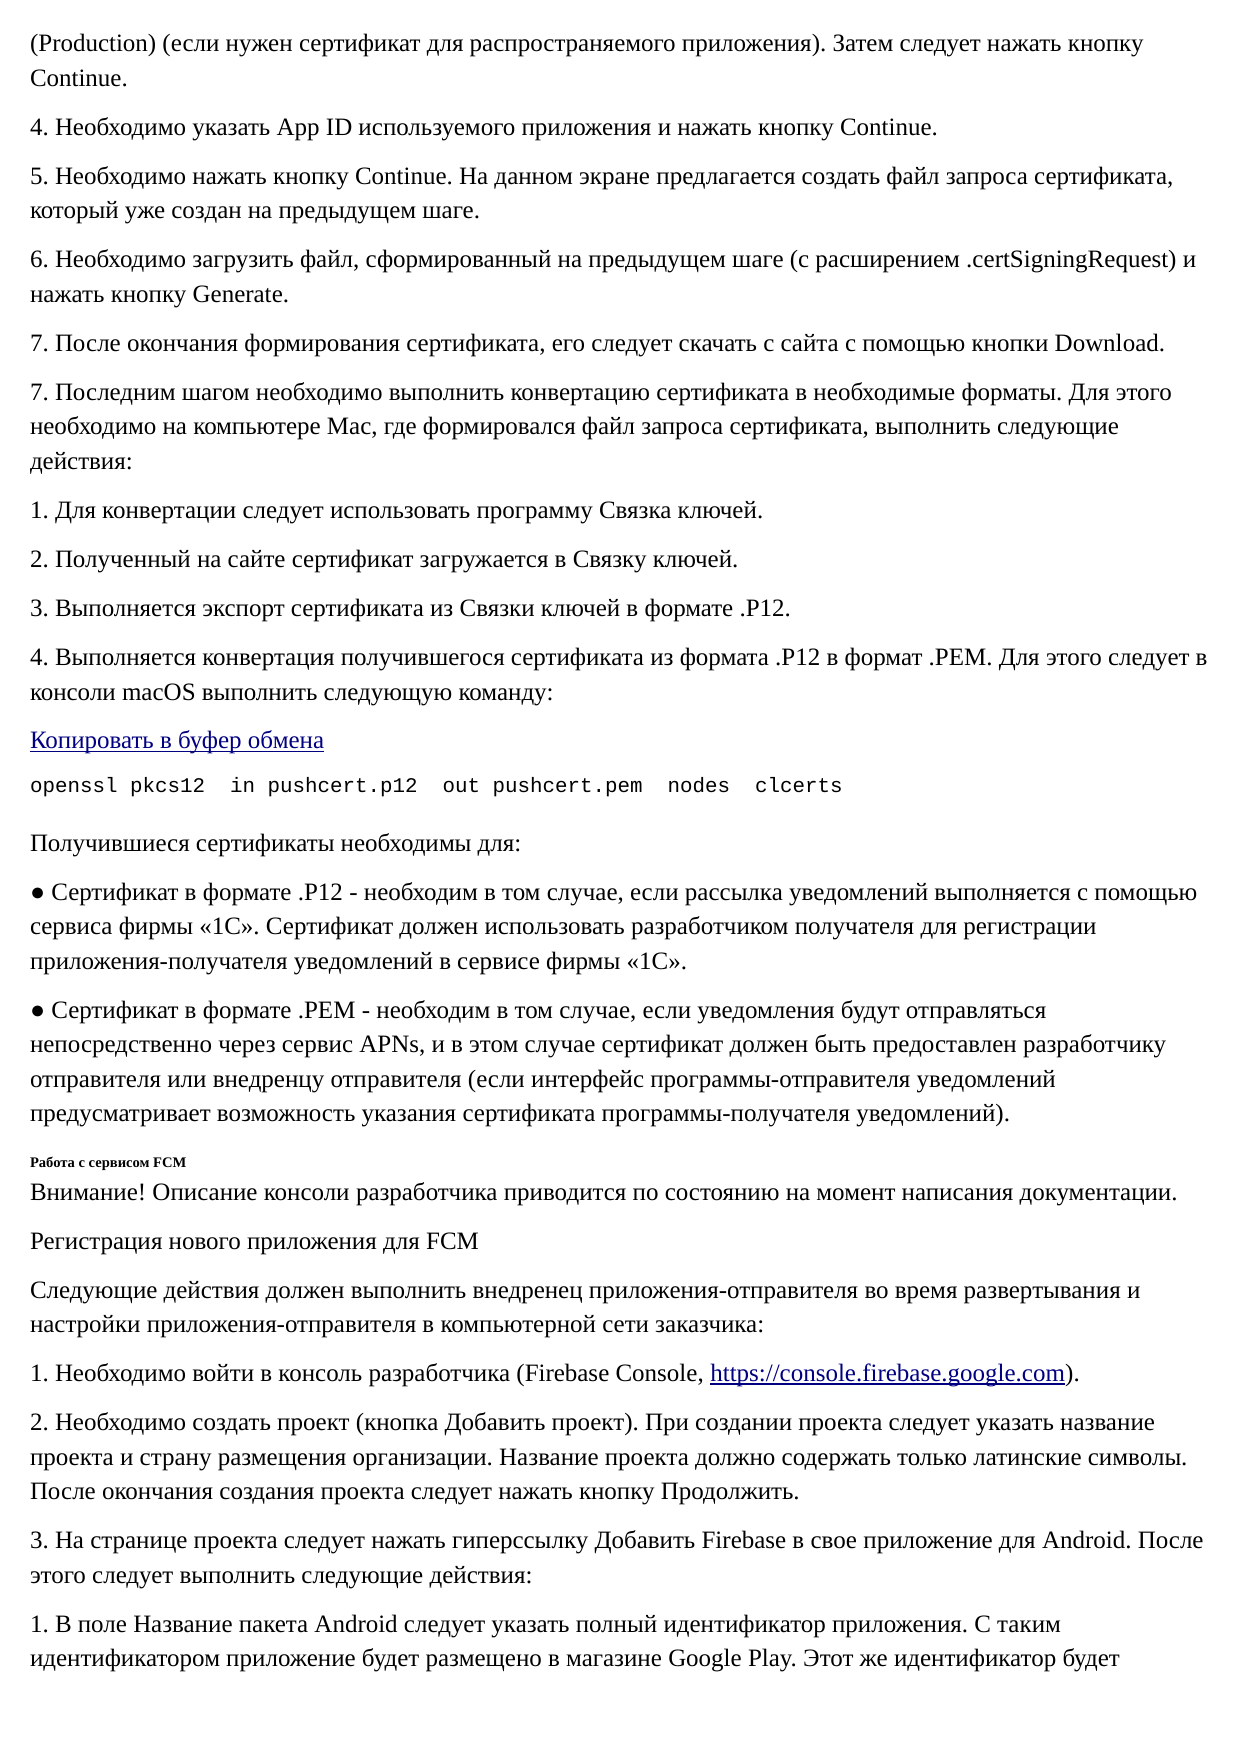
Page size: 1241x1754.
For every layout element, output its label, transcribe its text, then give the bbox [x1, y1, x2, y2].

text Копировать в буфер обмена [30, 726, 1211, 754]
text (Production) (если нужен сертификат для распространяемого приложения). Затем следует нажать кнопку Continue. [30, 28, 1211, 91]
text 5. Необходимо нажать кнопку Continue. На данном экране предлагается создать файл запроса сертификата, который уже создан на предыдущем шаге. [30, 161, 1211, 224]
text 2. Полученный на сайте сертификат загружается в Связку ключей. [30, 544, 1211, 573]
text 1. Необходимо войти в консоль разработчика (Firebase Console, https://console.firebase.google.com). [30, 1358, 1211, 1387]
text openssl pkcs12 in pushcert.p12 out pushcert.pem nodes clcerts [30, 775, 1211, 798]
text ● Сертификат в формате .P12 ‑ необходим в том случае, если рассылка уведомлений выполняется с помощью сервиса фирмы «1С». Сертификат должен использовать разработчиком получателя для регистрации приложения-получателя уведомлений в сервисе фирмы «1С». [30, 877, 1211, 974]
text 1. Для конвертации следует использовать программу Связка ключей. [30, 495, 1211, 524]
text 7. Последним шагом необходимо выполнить конвертацию сертификата в необходимые форматы. Для этого необходимо на компьютере Mac, где формировался файл запроса сертификата, выполнить следующие действия: [30, 377, 1211, 474]
text 3. На странице проекта следует нажать гиперссылку Добавить Firebase в свое приложение для Android. После этого следует выполнить следующие действия: [30, 1525, 1211, 1589]
text 7. После окончания формирования сертификата, его следует скачать с сайта с помощью кнопки Download. [30, 328, 1211, 357]
text 6. Необходимо загрузить файл, сформированный на предыдущем шаге (с расширением .certSigningRequest) и нажать кнопку Generate. [30, 244, 1211, 307]
text ● Сертификат в формате .PEM ‑ необходим в том случае, если уведомления будут отправляться непосредственно через сервис APNs, и в этом случае сертификат должен быть предоставлен разработчику отправителя или внедренцу отправителя (если интерфейс программы-отправителя уведомлений предусматривает возможность указания сертификата программы-получателя уведомлений). [30, 995, 1211, 1127]
text 2. Необходимо создать проект (кнопка Добавить проект). При создании проекта следует указать название проекта и страну размещения организации. Название проекта должно содержать только латинские символы. После окончания создания проекта следует нажать кнопку Продолжить. [30, 1407, 1211, 1505]
text 4. Выполняется конвертация получившегося сертификата из формата .P12 в формат .PEM. Для этого следует в консоли macOS выполнить следующую команду: [30, 642, 1211, 705]
text Регистрация нового приложения для FCM [30, 1226, 1211, 1254]
text 3. Выполняется экспорт сертификата из Связки ключей в формате .P12. [30, 593, 1211, 622]
text Внимание! Описание консоли разработчика приводится по состоянию на момент написания документации. [30, 1177, 1211, 1205]
text Получившиеся сертификаты необходимы для: [30, 828, 1211, 857]
subtitle Работа с сервисом FCM [30, 1154, 1211, 1170]
text 4. Необходимо указать App ID используемого приложения и нажать кнопку Continue. [30, 112, 1211, 140]
text Следующие действия должен выполнить внедренец приложения-отправителя во время развертывания и настройки приложения-отправителя в компьютерной сети заказчика: [30, 1275, 1211, 1338]
text 1. В поле Название пакета Android следует указать полный идентификатор приложения. С таким идентификатором приложение будет размещено в магазине Google Play. Этот же идентификатор будет [30, 1609, 1211, 1672]
